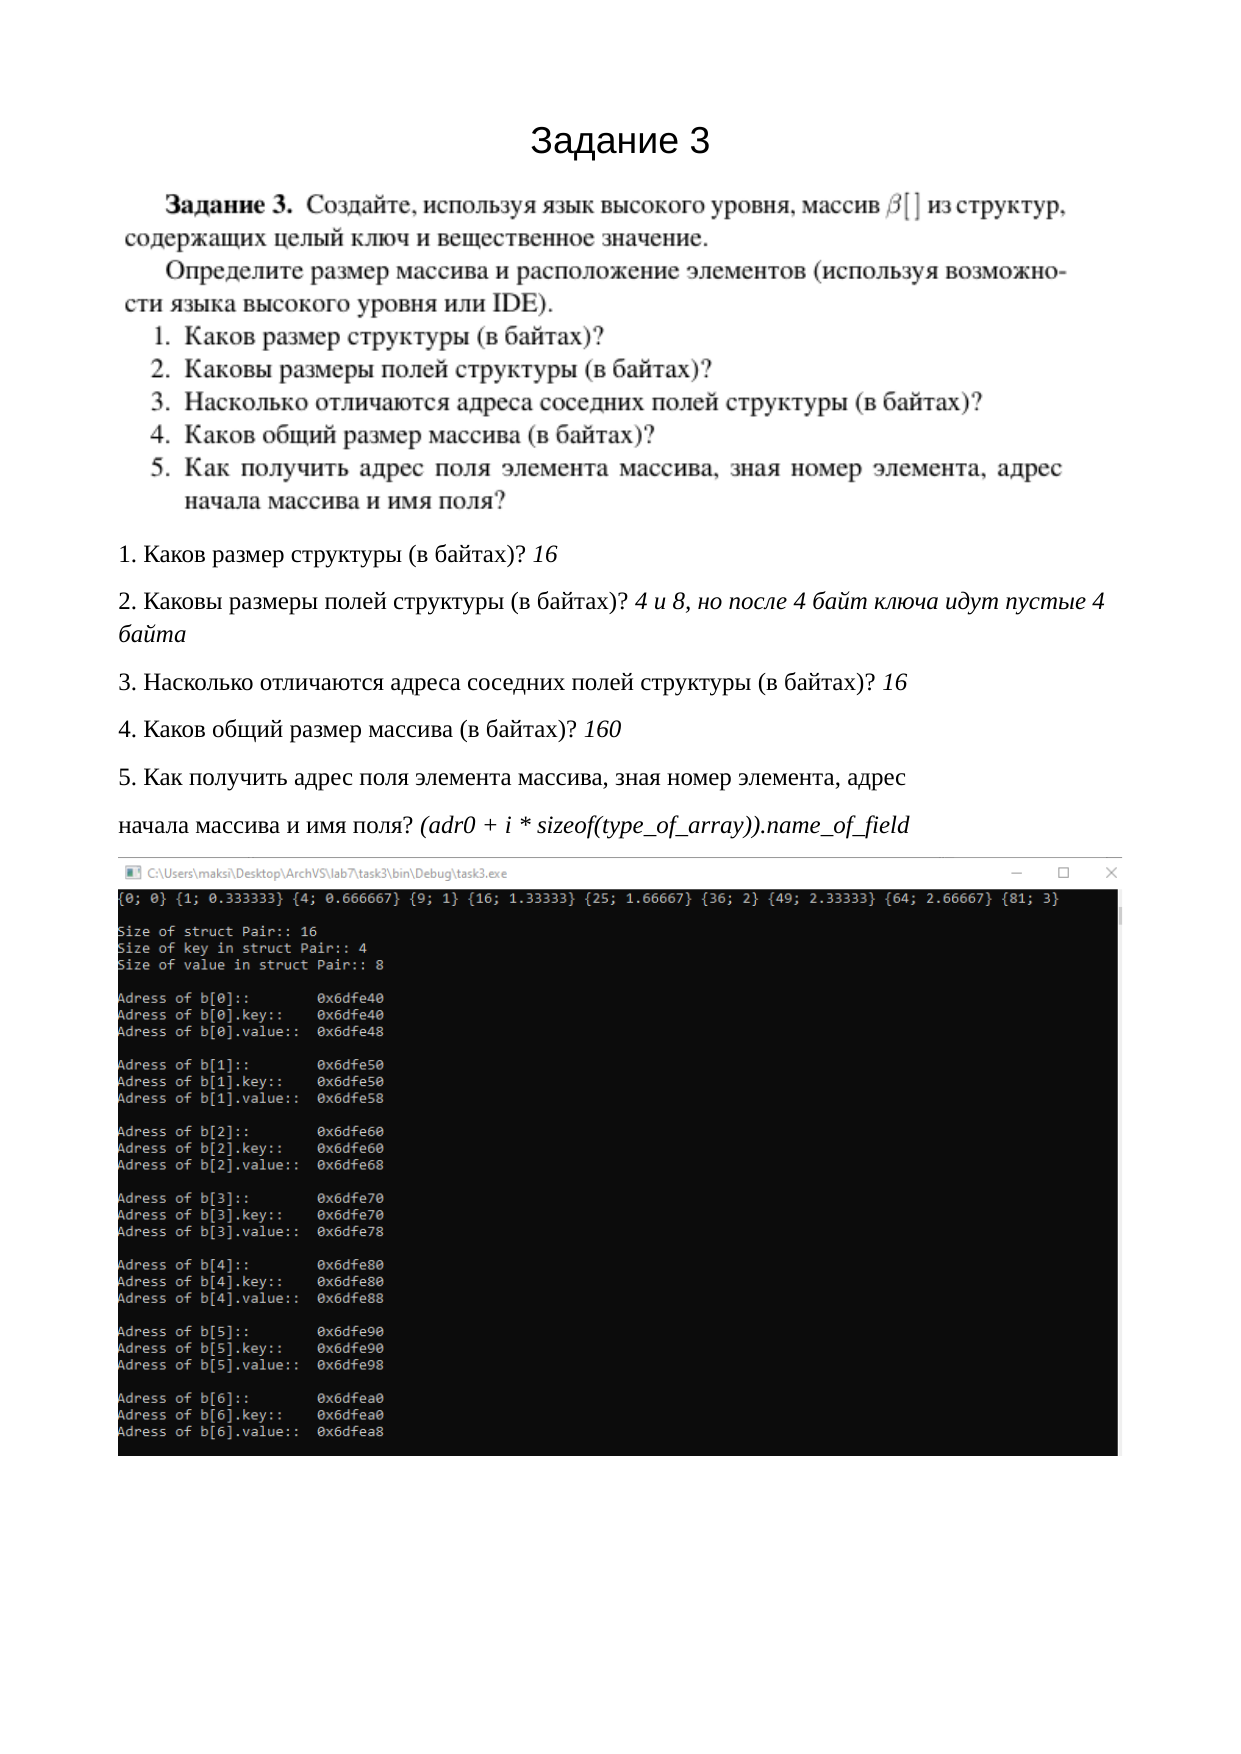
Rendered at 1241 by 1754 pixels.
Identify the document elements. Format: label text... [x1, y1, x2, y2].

picture [118, 182, 1103, 520]
text 4. Каков общий размер массива (в байтах)? 160 [118, 714, 1122, 743]
text 5. Как получить адрес поля элемента массива, зная номер элемента, адрес [118, 762, 1122, 791]
text Задание 3 [118, 118, 1122, 161]
text 2. Каковы размеры полей структуры (в байтах)? 4 и 8, но после 4 байт ключа идут пустые 4 байта [118, 586, 1122, 648]
text 1. Каков размер структуры (в байтах)? 16 [118, 539, 1122, 567]
text 3. Насколько отличаются адреса соседних полей структуры (в байтах)? 16 [118, 667, 1122, 696]
text начала массива и имя поля? (adr0 + i * sizeof(type_of_array)).name_of_field [118, 810, 1122, 838]
picture [118, 857, 1123, 1456]
